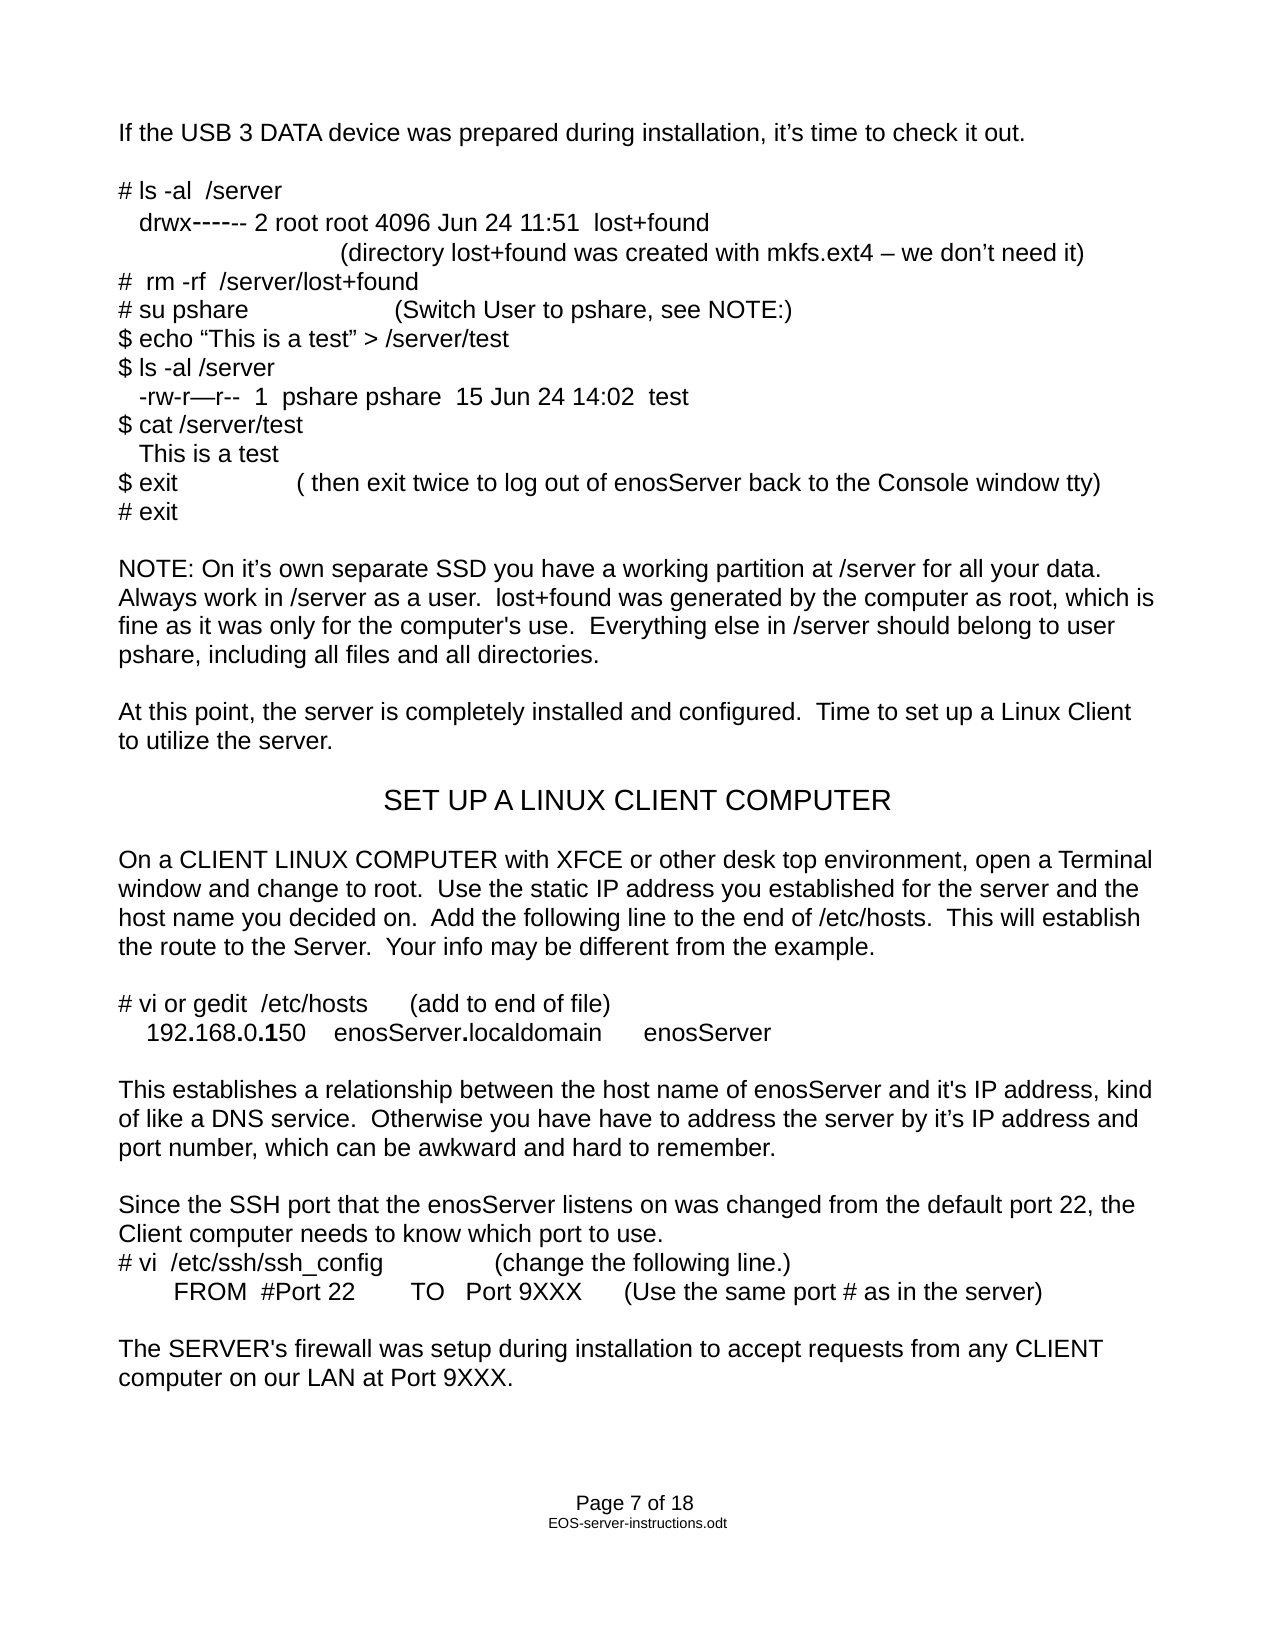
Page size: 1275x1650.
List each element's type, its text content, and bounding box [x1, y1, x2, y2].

text # vi or gedit /etc/hosts (add to end of file) [118, 989, 1157, 1018]
text # rm -rf /server/lost+found [118, 267, 1157, 295]
text NOTE: On it’s own separate SSD you have a working partition at /server for all your data. Always work in /server as a user. lost+found was generated by the computer as root, which is fine as it was only for the computer's use. Everything else in /server should belong to user pshare, including all files and all directories. [118, 554, 1157, 669]
text $ cat /server/test [118, 410, 1157, 439]
text This establishes a relationship between the host name of enosServer and it's IP address, kind of like a DNS service. Otherwise you have have to address the server by it’s IP address and port number, which can be awkward and hard to remember. [118, 1075, 1157, 1161]
text At this point, the server is completely installed and configured. Time to set up a Linux Client to utilize the server. [118, 697, 1157, 754]
text drwx------ 2 root root 4096 Jun 24 11:51 lost+found [118, 204, 1157, 238]
text Since the SSH port that the enosServer listens on was changed from the default port 22, the Client computer needs to know which port to use. [118, 1190, 1157, 1248]
text $ echo “This is a test” > /server/test [118, 324, 1157, 353]
text 192.168.0.150 enosServer.localdomain enosServer [118, 1018, 1157, 1046]
text FROM #Port 22 TO Port 9XXX (Use the same port # as in the server) [118, 1276, 1157, 1305]
text The SERVER's firewall was setup during installation to accept requests from any CLIENT computer on our LAN at Port 9XXX. [118, 1334, 1157, 1391]
text # ls -al /server [118, 176, 1157, 204]
text $ exit ( then exit twice to log out of enosServer back to the Console window tty) [118, 468, 1157, 497]
text (directory lost+found was created with mkfs.ext4 – we don’t need it) [118, 238, 1157, 267]
text # vi /etc/ssh/ssh_config (change the following line.) [118, 1248, 1157, 1276]
text # su pshare (Switch User to pshare, see NOTE:) [118, 295, 1157, 324]
text If the USB 3 DATA device was prepared during installation, it’s time to check it out. [118, 118, 1157, 147]
text $ ls -al /server [118, 353, 1157, 382]
text SET UP A LINUX CLIENT COMPUTER [118, 783, 1157, 816]
text This is a test [118, 439, 1157, 468]
text # exit [118, 497, 1157, 525]
text -rw-r—r-- 1 pshare pshare 15 Jun 24 14:02 test [118, 382, 1157, 410]
text On a CLIENT LINUX COMPUTER with XFCE or other desk top environment, open a Terminal window and change to root. Use the static IP address you established for the server and the host name you decided on. Add the following line to the end of /etc/hosts. This will establish the route to the Server. Your info may be different from the example. [118, 845, 1157, 960]
